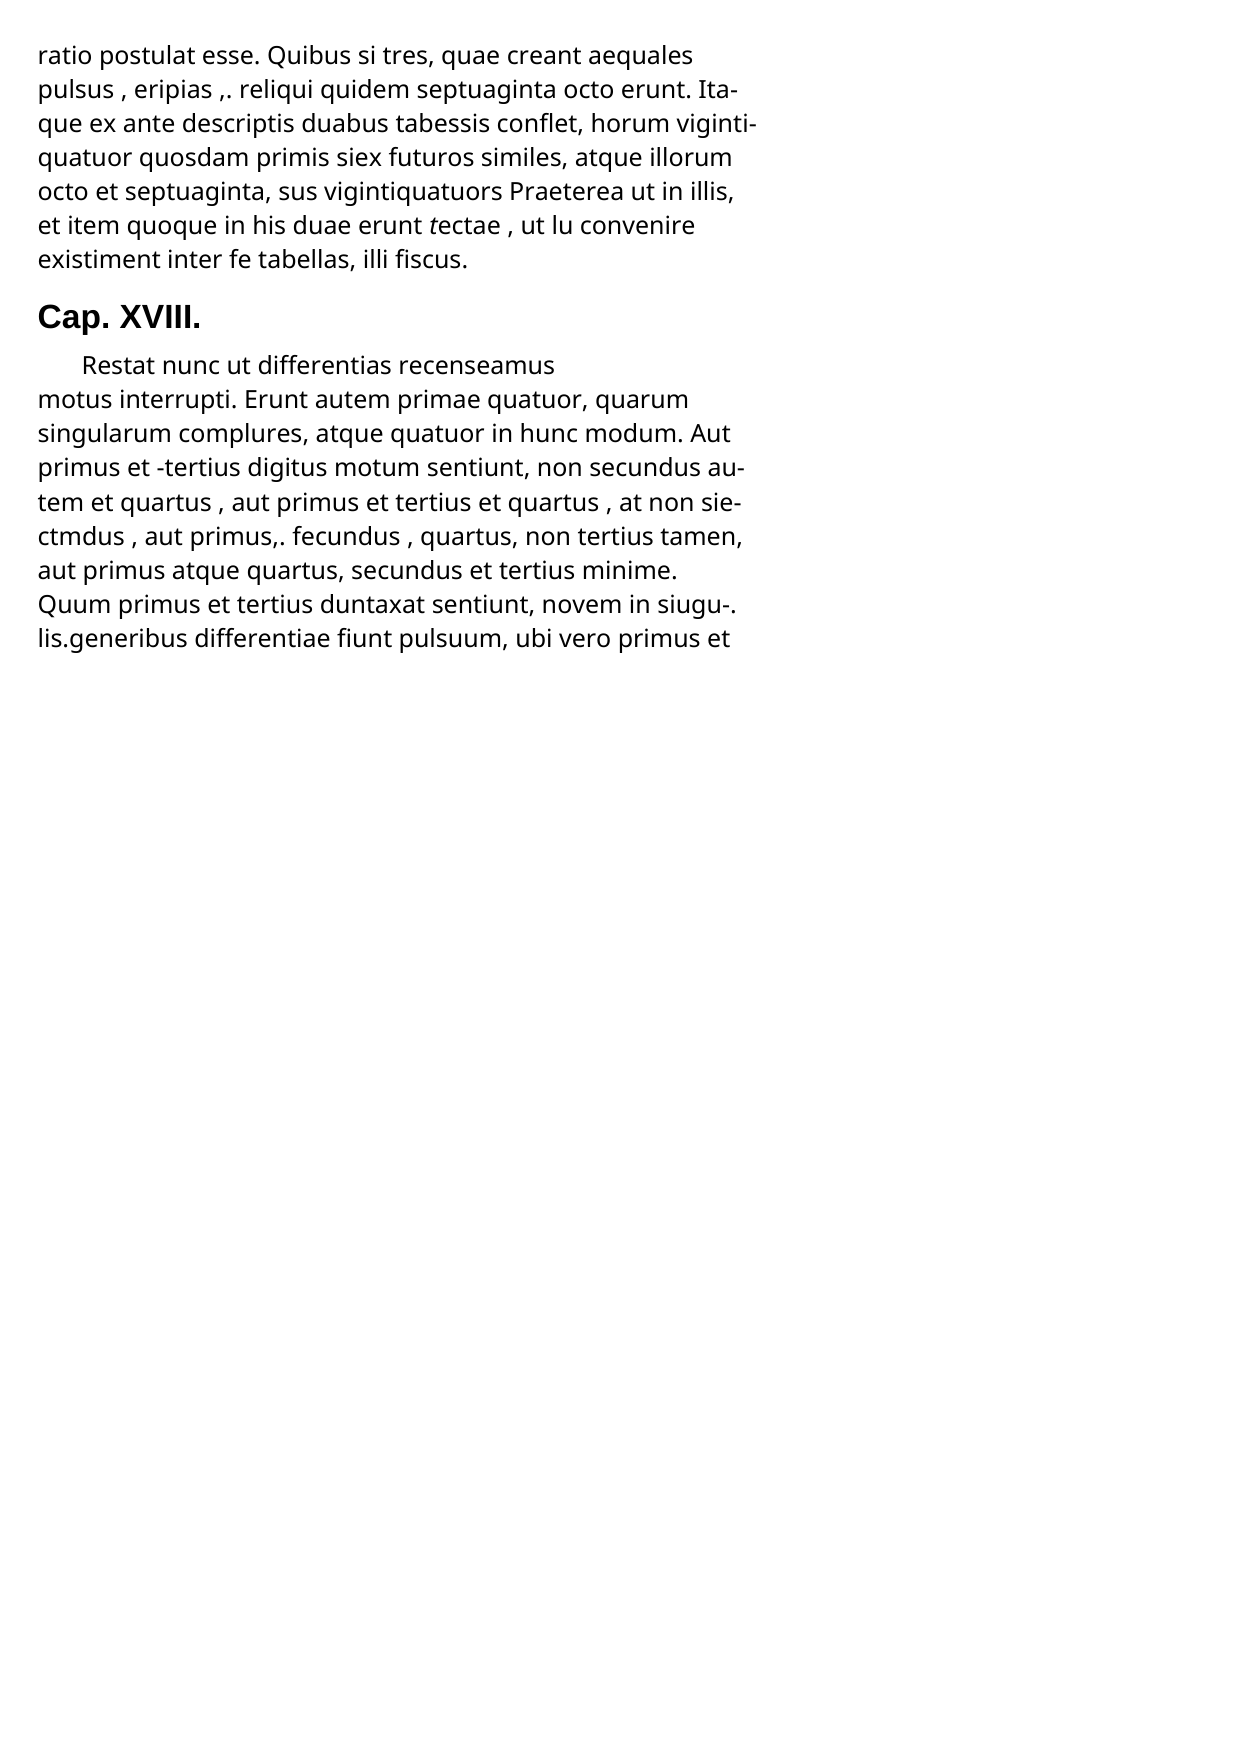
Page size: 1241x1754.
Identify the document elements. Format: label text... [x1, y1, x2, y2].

text ratio postulat esse. Quibus si tres, quae creant aequales pulsus , eripias ,. reliqui quidem septuaginta octo erunt. Ita- que ex ante descriptis duabus tabessis conflet, horum viginti- quatuor quosdam primis siex futuros similes, atque illorum octo et septuaginta, sus vigintiquatuors Praeterea ut in illis, et item quoque in his duae erunt tectae , ut lu convenire existiment inter fe tabellas, illi fiscus. [37, 37, 1203, 276]
text Restat nunc ut differentias recenseamus motus interrupti. Erunt autem primae quatuor, quarum singularum complures, atque quatuor in hunc modum. Aut primus et -tertius digitus motum sentiunt, non secundus au- tem et quartus , aut primus et tertius et quartus , at non sie- ctmdus , aut primus,. fecundus , quartus, non tertius tamen, aut primus atque quartus, secundus et tertius minime. Quum primus et tertius duntaxat sentiunt, novem in siugu-. lis.generibus differentiae fiunt pulsuum, ubi vero primus et [37, 348, 1203, 654]
subtitle Cap. XVIII. [37, 297, 1203, 335]
